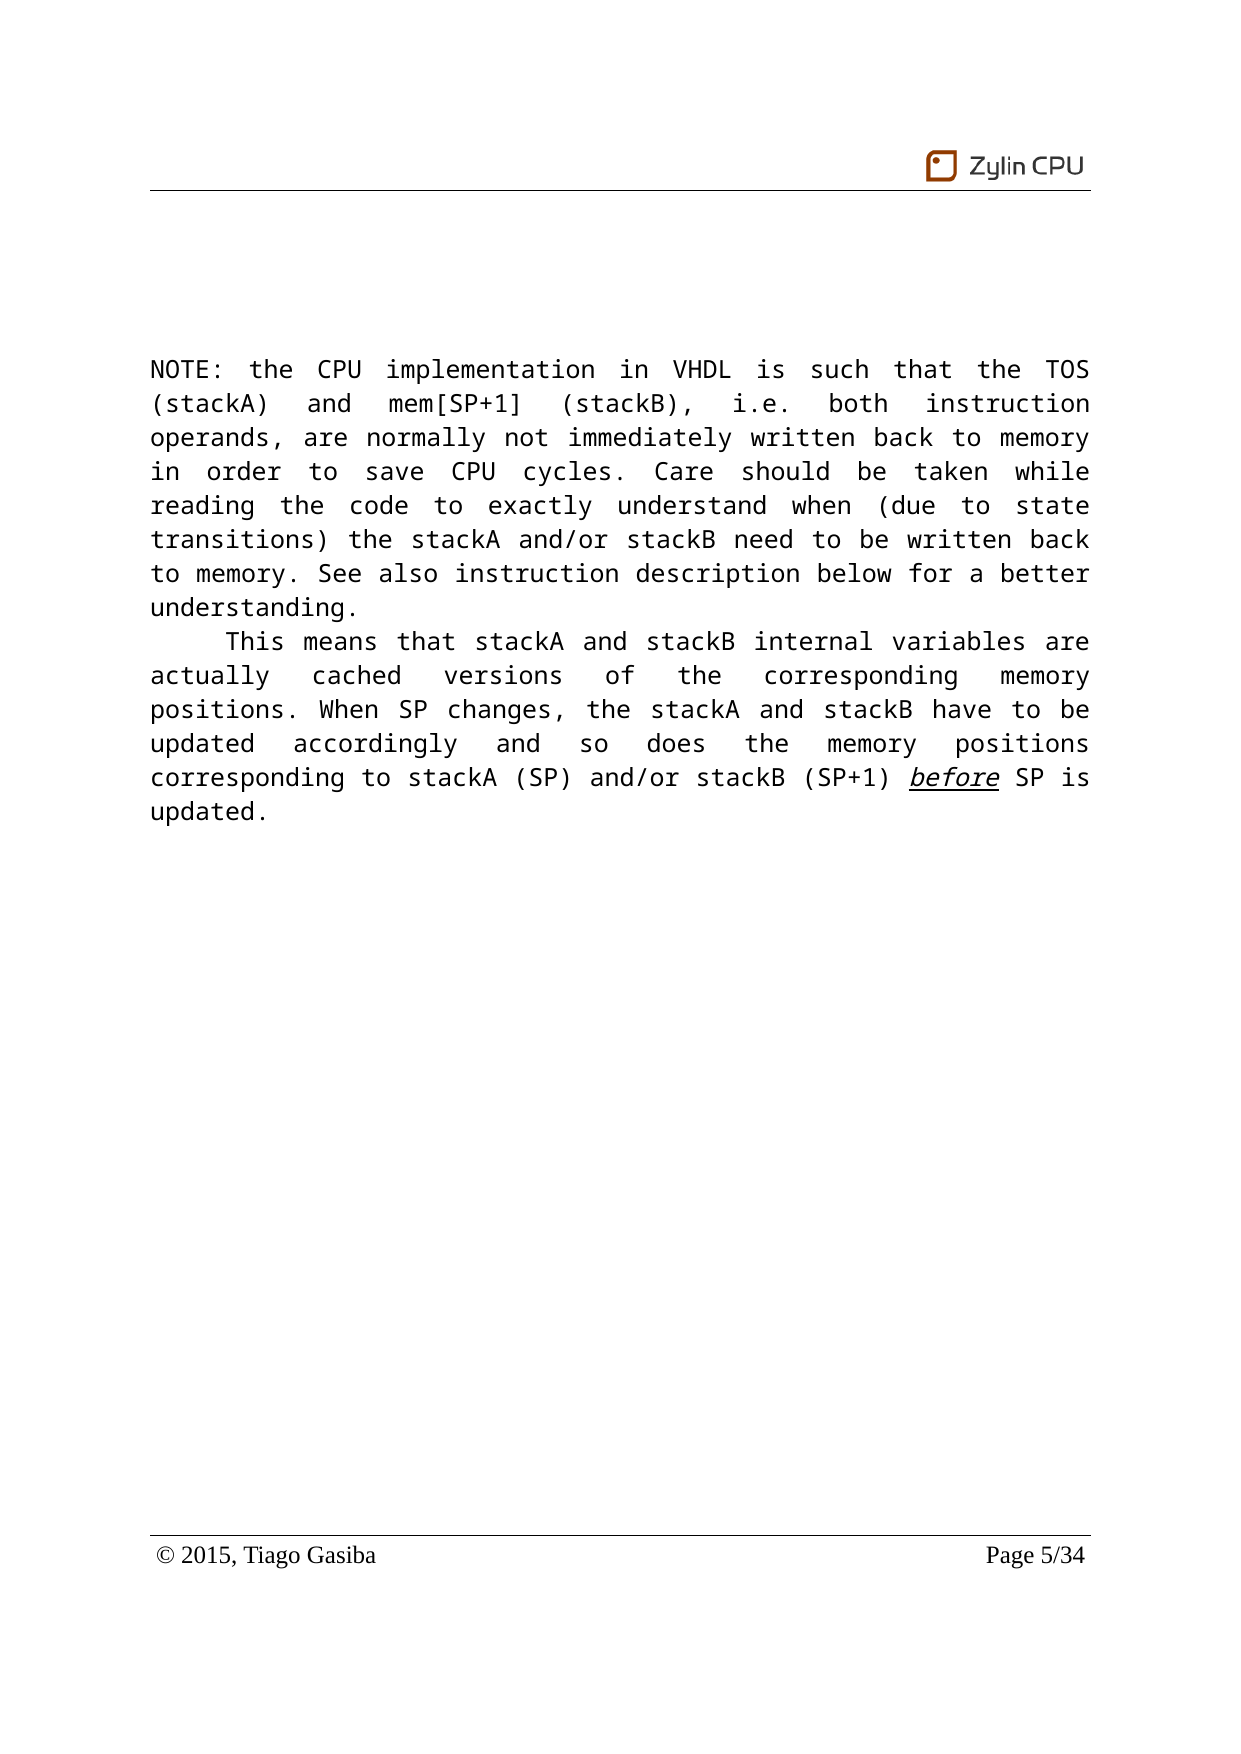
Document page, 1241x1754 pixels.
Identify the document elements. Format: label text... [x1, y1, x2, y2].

text NOTE: the CPU implementation in VHDL is such that the TOS (stackA) and mem[SP+1] (stackB), i.e. both instruction operands, are normally not immediately written back to memory in order to save CPU cycles. Care should be taken while reading the code to exactly understand when (due to state transitions) the stackA and/or stackB need to be written back to memory. See also instruction description below for a better understanding. [150, 351, 1091, 624]
text This means that stackA and stackB internal variables are actually cached versions of the corresponding memory positions. When SP changes, the stackA and stackB have to be updated accordingly and so does the memory positions corresponding to stackA (SP) and/or stackB (SP+1) before SP is updated. [150, 624, 1091, 828]
picture [922, 148, 1151, 185]
